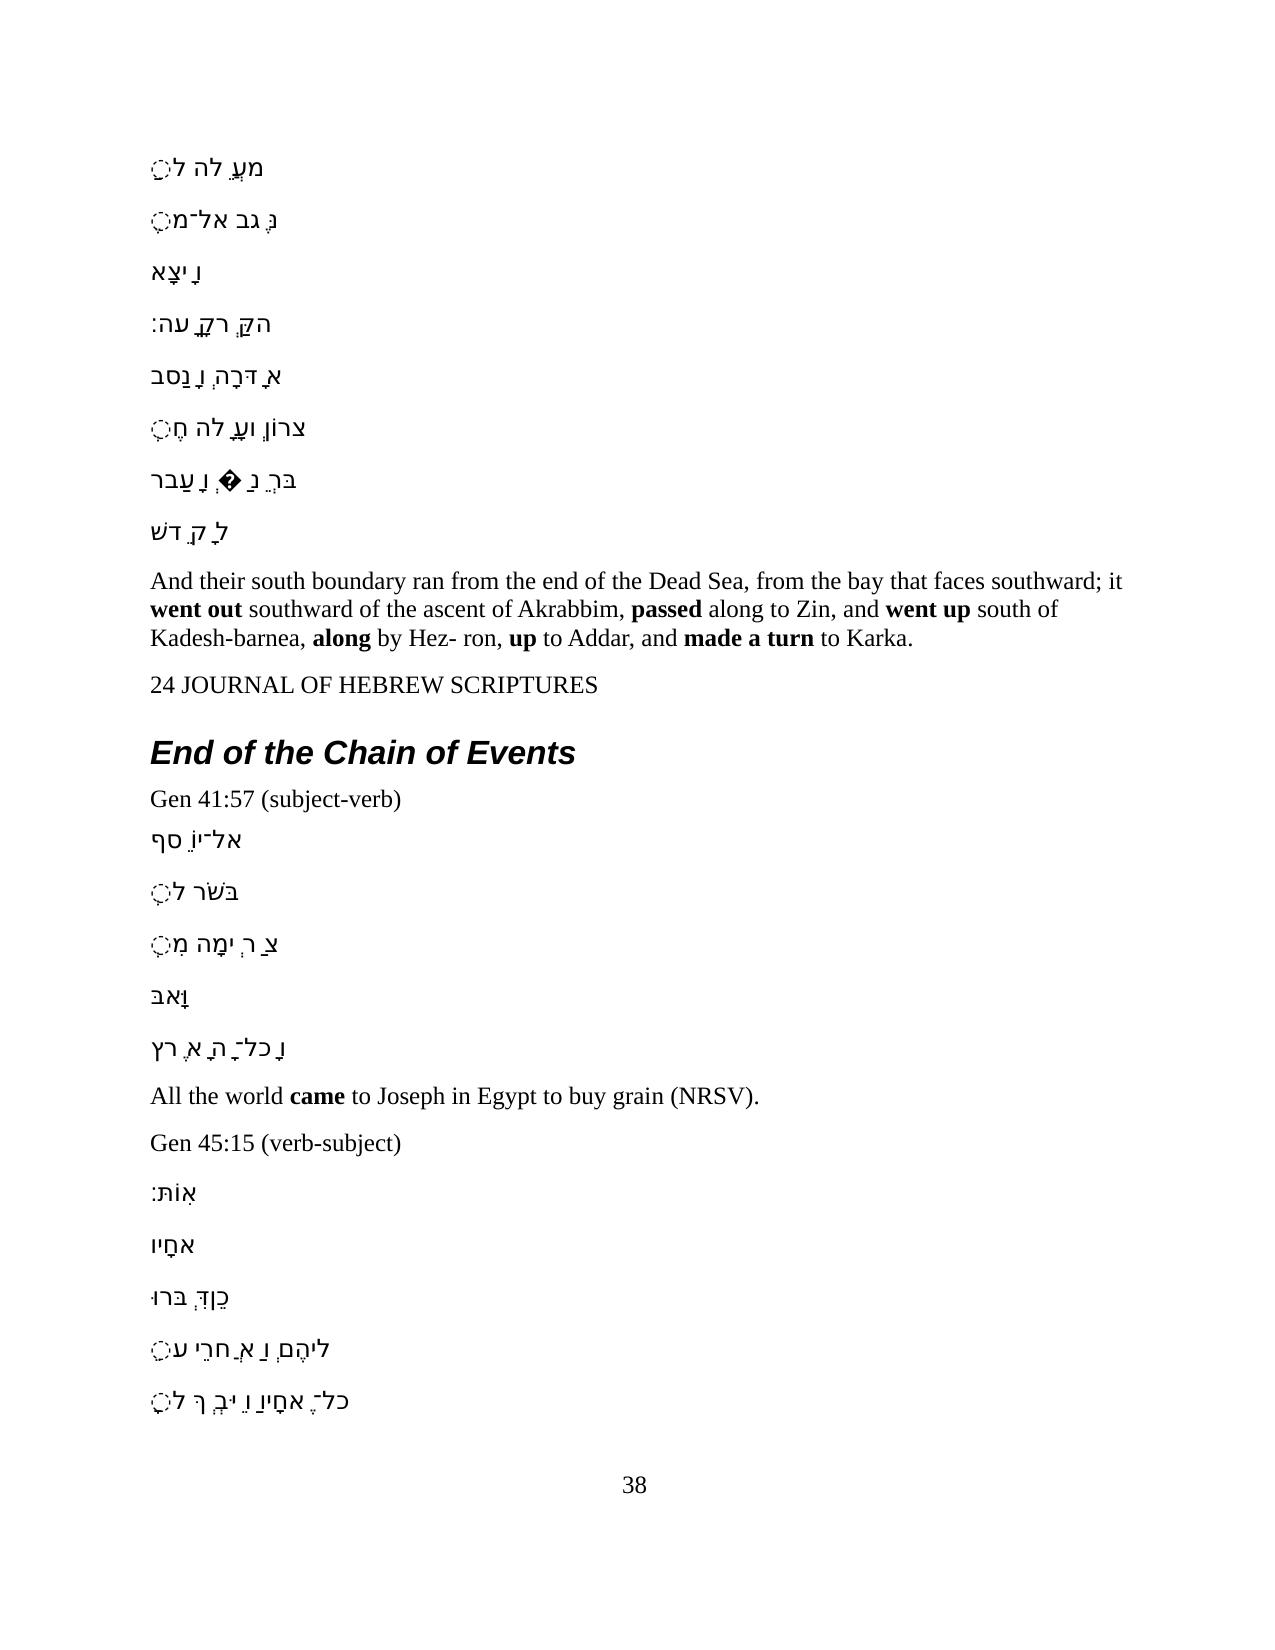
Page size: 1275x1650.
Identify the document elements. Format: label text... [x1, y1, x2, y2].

text Gen 41:57 (subject-verb) [150, 784, 1125, 813]
text ל ָק ֵדשׁ [150, 514, 1125, 548]
text ו ָיצָא [150, 254, 1125, 288]
text ַמﬠֲ ֵלה ל [150, 150, 1125, 184]
text אִוֹתּ׃ [150, 1175, 1125, 1209]
text ֶנּ ֶגב אל־מ [150, 202, 1125, 236]
text בּרְ ֵנ ַ� ְו ָﬠַבר [150, 462, 1125, 496]
text 24 JOURNAL OF HEBREW SCRIPTURES [150, 670, 1125, 699]
text א ָדּרָה ְו ָנַסב [150, 358, 1125, 392]
text אחָיו [150, 1227, 1125, 1261]
text ָכל־ ֶאחָיו ַו ֵיּבְ ְךּ ל [150, 1383, 1125, 1417]
text ְצ ַר ְימָה מִ [150, 926, 1125, 959]
text And their south boundary ran from the end of the Dead Sea, from the bay that faces southward; it went out southward of the ascent of Akrabbim, passed along to Zin, and went up south of Kadesh-barnea, along by Hez- ron, up to Addar, and made a turn to Karka. [150, 566, 1125, 652]
subtitle End of the Chain of Events [150, 733, 1125, 771]
text Gen 45:15 (verb-subject) [150, 1128, 1125, 1157]
text כֵןדִּ ְבּרוּ [150, 1279, 1125, 1313]
text וָּאבּ [150, 977, 1125, 1012]
text ו ָכל־ ָה ָא ֶרץ [150, 1029, 1125, 1063]
text הקַּ ְרקָ ָﬠה׃ [150, 306, 1125, 340]
text ְבּשֹׁר ל [150, 873, 1125, 908]
text ֵליהֶם ְו ַא ֲחרֵי ﬠ [150, 1331, 1125, 1365]
text All the world came to Joseph in Egypt to buy grain (NRSV). [150, 1081, 1125, 1110]
text ְצרוֹן ְוﬠָ ָלה חֶ [150, 410, 1125, 444]
text אל־יוֹ ֵסף [150, 822, 1125, 856]
